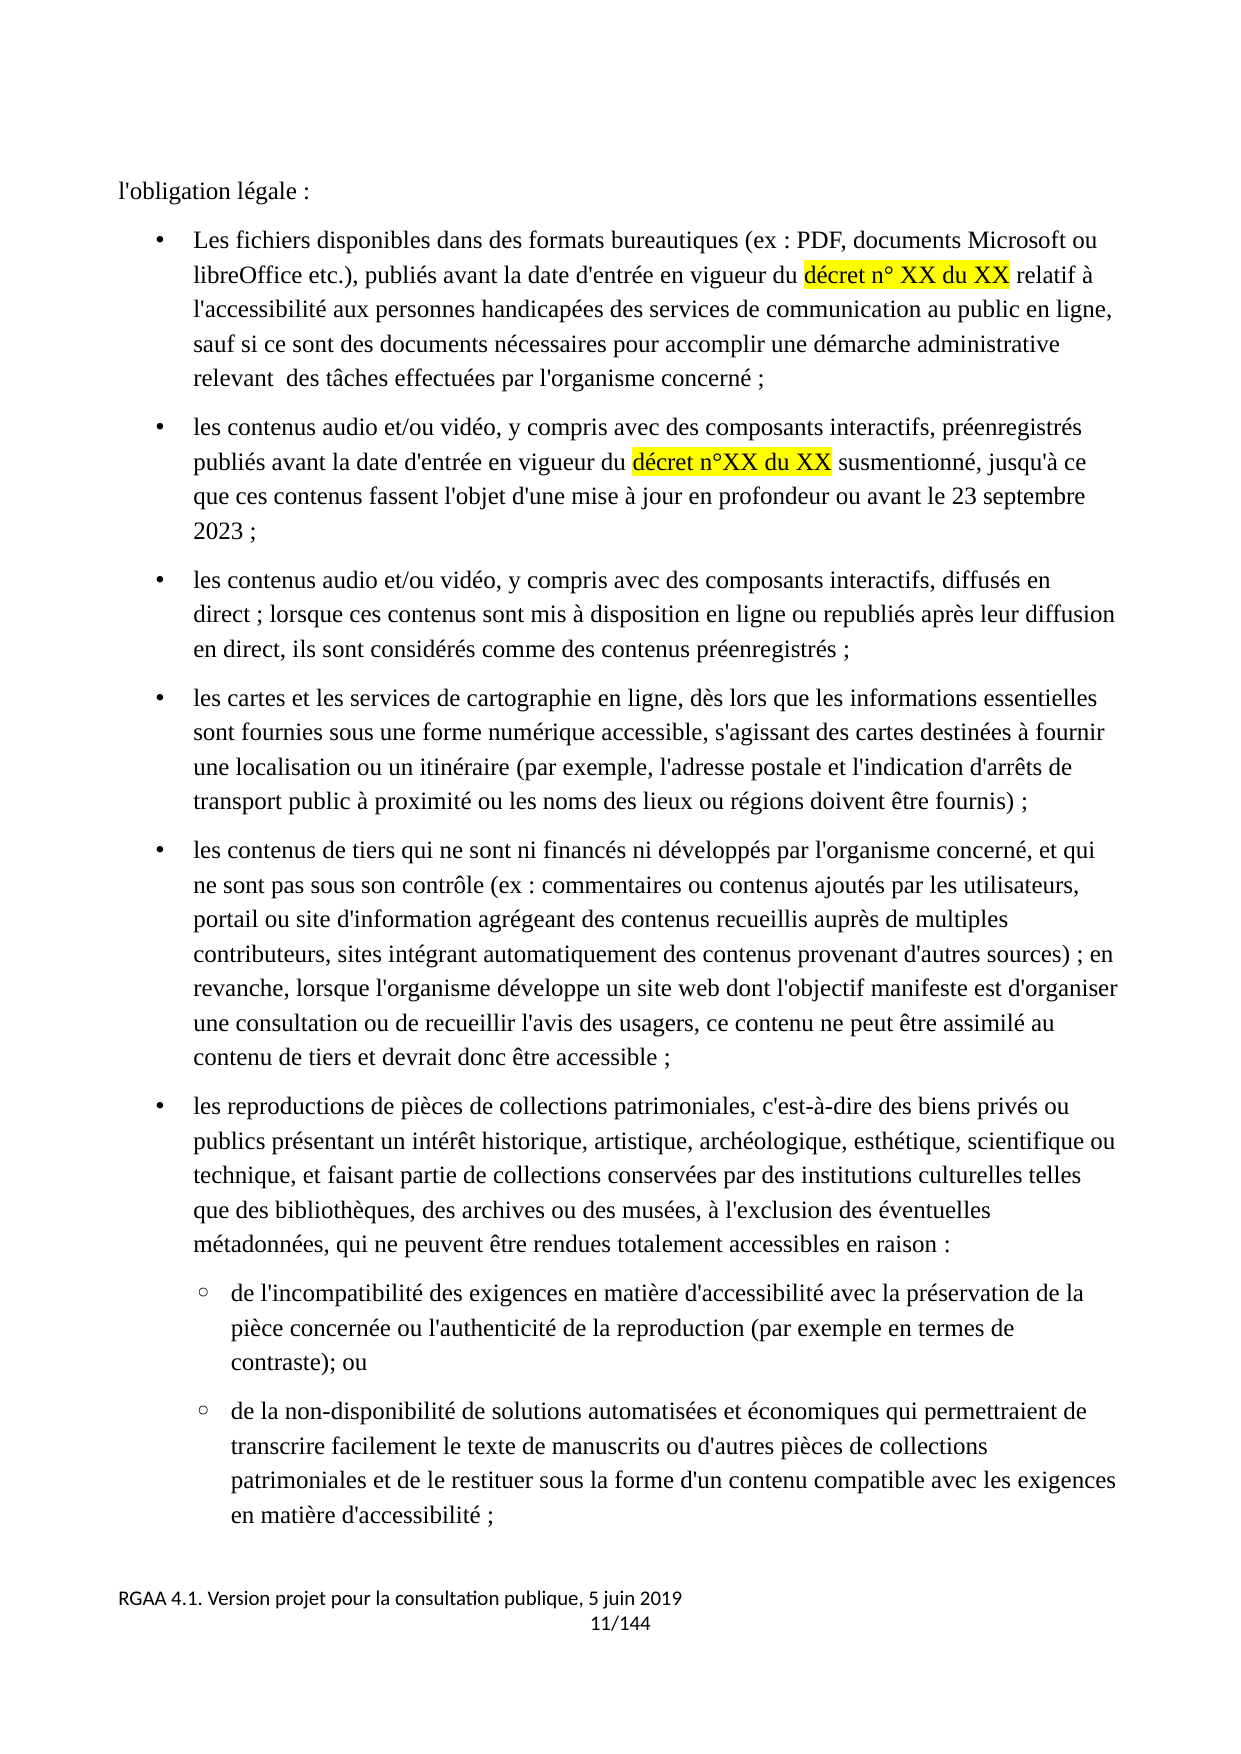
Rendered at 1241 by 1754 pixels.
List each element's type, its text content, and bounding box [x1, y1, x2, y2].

list les contenus de tiers qui ne sont ni financés ni développés par l'organisme concerné, et qui ne sont pas sous son contrôle (ex : commentaires ou contenus ajoutés par les utilisateurs, portail ou site d'information agrégeant des contenus recueillis auprès de multiples contributeurs, sites intégrant automatiquement des contenus provenant d'autres sources) ; en revanche, lorsque l'organisme développe un site web dont l'objectif manifeste est d'organiser une consultation ou de recueillir l'avis des usagers, ce contenu ne peut être assimilé au contenu de tiers et devrait donc être accessible ; [156, 835, 1122, 1071]
list de l'incompatibilité des exigences en matière d'accessibilité avec la préservation de la pièce concernée ou l'authenticité de la reproduction (par exemple en termes de contraste); ou [193, 1278, 1122, 1376]
list de la non-disponibilité de solutions automatisées et économiques qui permettraient de transcrire facilement le texte de manuscrits ou d'autres pièces de collections patrimoniales et de le restituer sous la forme d'un contenu compatible avec les exigences en matière d'accessibilité ; [193, 1396, 1122, 1528]
list les contenus audio et/ou vidéo, y compris avec des composants interactifs, diffusés en direct ; lorsque ces contenus sont mis à disposition en ligne ou republiés après leur diffusion en direct, ils sont considérés comme des contenus préenregistrés ; [156, 565, 1122, 663]
list les reproductions de pièces de collections patrimoniales, c'est-à-dire des biens privés ou publics présentant un intérêt historique, artistique, archéologique, esthétique, scientifique ou technique, et faisant partie de collections conservées par des institutions culturelles telles que des bibliothèques, des archives ou des musées, à l'exclusion des éventuelles métadonnées, qui ne peuvent être rendues totalement accessibles en raison : [156, 1091, 1122, 1258]
list les cartes et les services de cartographie en ligne, dès lors que les informations essentielles sont fournies sous une forme numérique accessible, s'agissant des cartes destinées à fournir une localisation ou un itinéraire (par exemple, l'adresse postale et l'indication d'arrêts de transport public à proximité ou les noms des lieux ou régions doivent être fournis) ; [156, 683, 1122, 815]
list Les fichiers disponibles dans des formats bureautiques (ex : PDF, documents Microsoft ou libreOffice etc.), publiés avant la date d'entrée en vigueur du décret n° XX du XX relatif à l'accessibilité aux personnes handicapées des services de communication au public en ligne, sauf si ce sont des documents nécessaires pour accomplir une démarche administrative relevant des tâches effectuées par l'organisme concerné ; [156, 225, 1122, 392]
text l'obligation légale : [118, 176, 1122, 205]
list les contenus audio et/ou vidéo, y compris avec des composants interactifs, préenregistrés publiés avant la date d'entrée en vigueur du décret n°XX du XX susmentionné, jusqu'à ce que ces contenus fassent l'objet d'une mise à jour en profondeur ou avant le 23 septembre 2023 ; [156, 412, 1122, 544]
